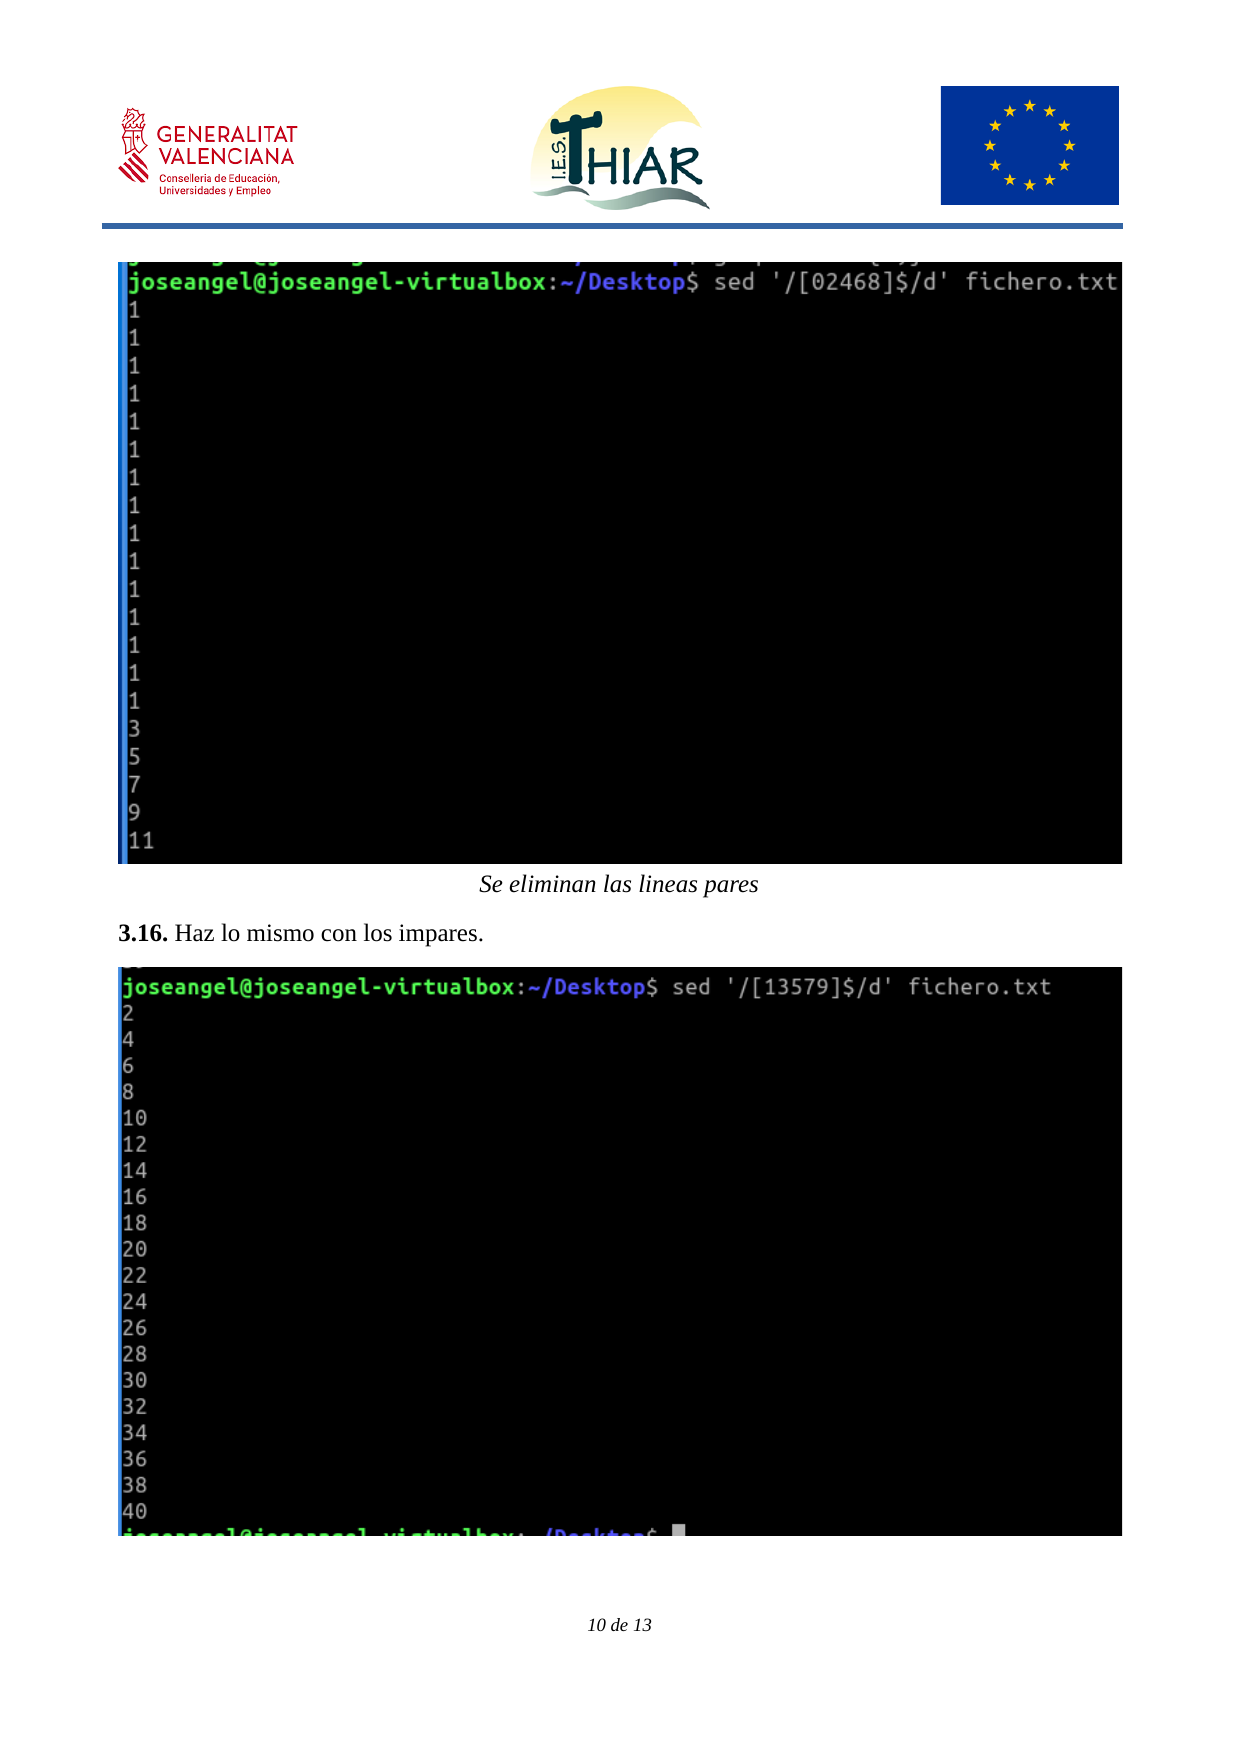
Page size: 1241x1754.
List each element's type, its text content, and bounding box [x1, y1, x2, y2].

picture [112, 103, 308, 206]
picture [530, 86, 710, 210]
picture [940, 86, 1119, 205]
text 3.16. Haz lo mismo con los impares. [118, 918, 1122, 947]
text Se eliminan las lineas pares [118, 864, 1122, 898]
picture [118, 967, 1123, 1536]
picture [118, 262, 1123, 864]
